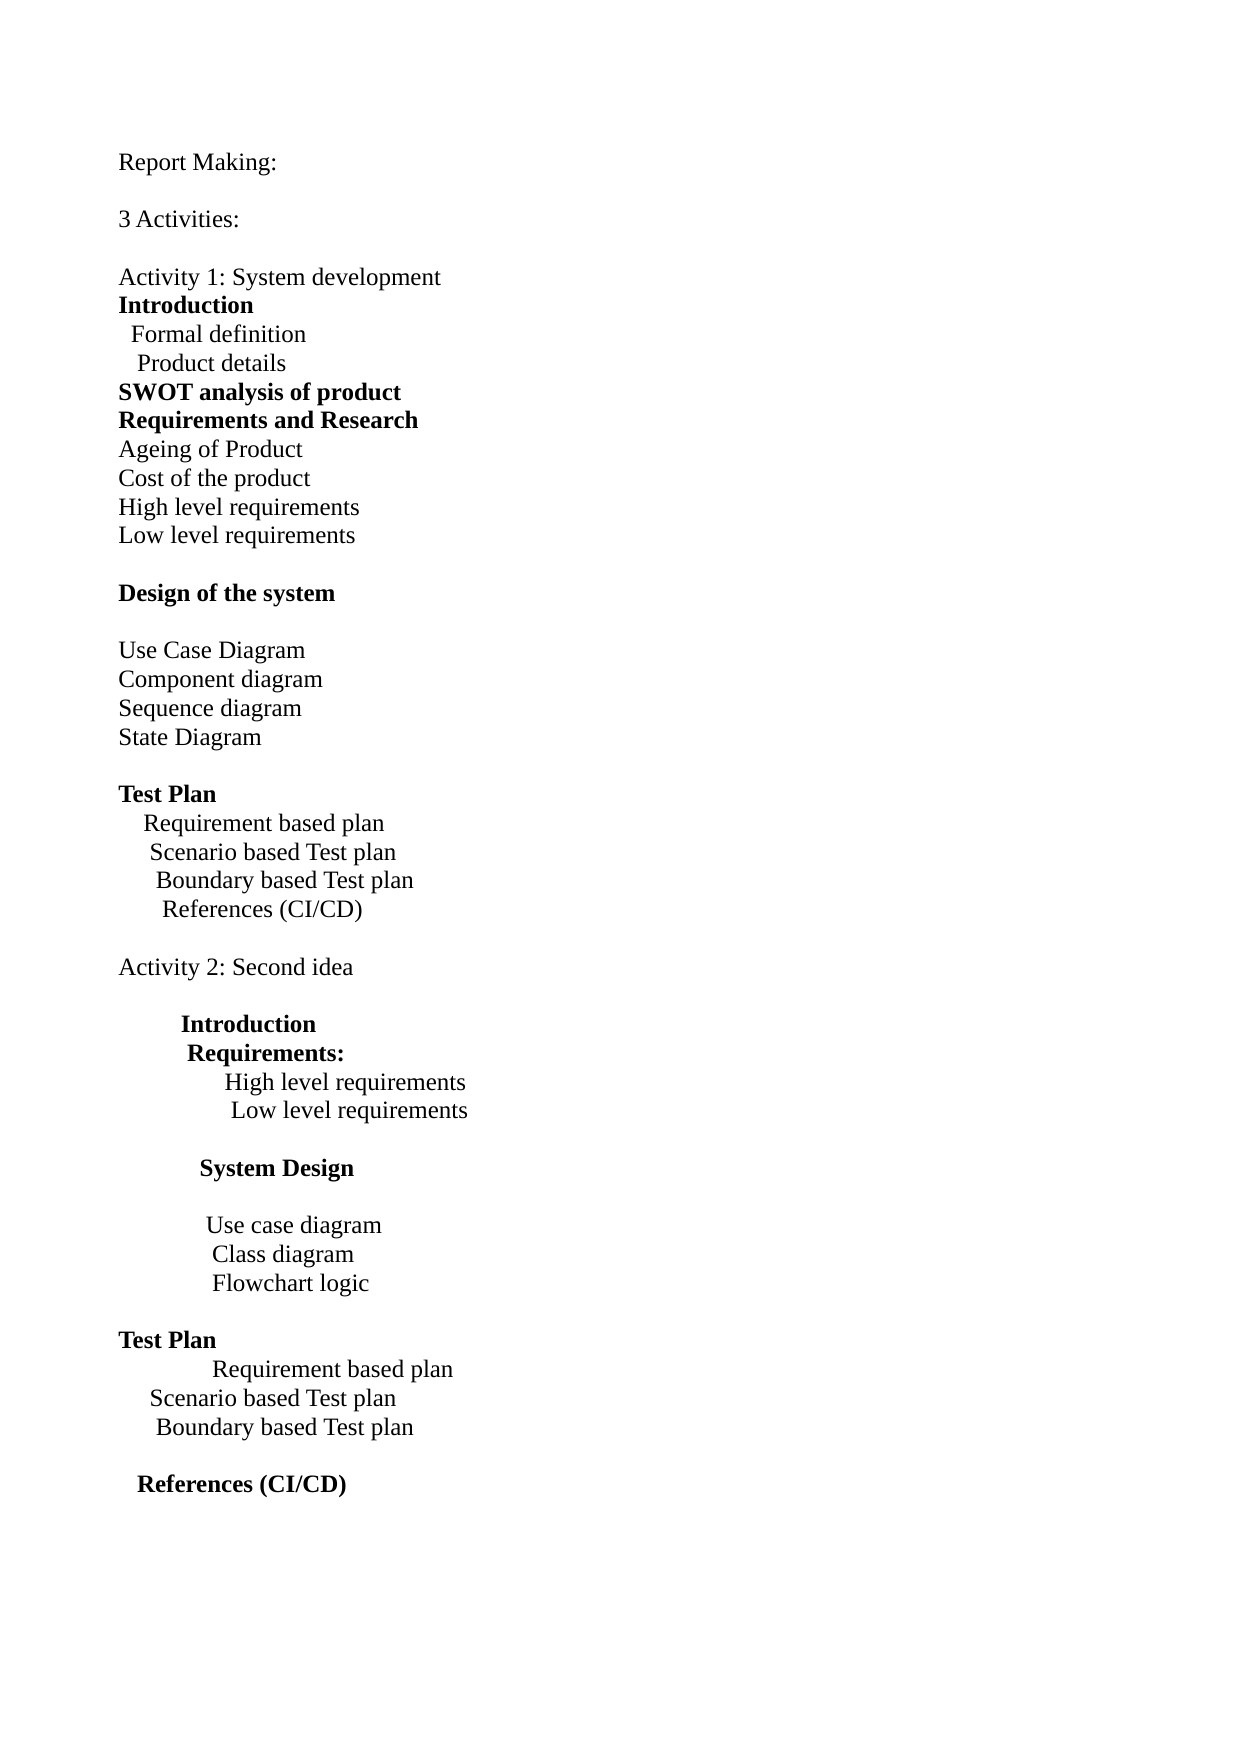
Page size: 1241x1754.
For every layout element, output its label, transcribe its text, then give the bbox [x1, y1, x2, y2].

text References (CI/CD) [118, 1469, 1122, 1498]
text 3 Activities: [118, 204, 1122, 233]
text Sequence diagram [118, 693, 1122, 722]
text Design of the system [118, 578, 1122, 607]
text Low level requirements [118, 1096, 1122, 1124]
text Test Plan [118, 779, 1122, 808]
text Formal definition [118, 319, 1122, 348]
text Activity 2: Second idea [118, 952, 1122, 981]
text Product details [118, 348, 1122, 377]
text Flowchart logic [118, 1268, 1122, 1297]
text Component diagram [118, 664, 1122, 693]
text Introduction [118, 291, 1122, 319]
text Requirements and Research [118, 406, 1122, 434]
text Scenario based Test plan [118, 1383, 1122, 1412]
text Requirements: [118, 1038, 1122, 1067]
text Scenario based Test plan [118, 837, 1122, 866]
text Report Making: [118, 147, 1122, 176]
text System Design [118, 1153, 1122, 1182]
text Class diagram [118, 1239, 1122, 1268]
text Requirement based plan [118, 808, 1122, 837]
text Test Plan [118, 1326, 1122, 1354]
text Ageing of Product [118, 434, 1122, 463]
text State Diagram [118, 722, 1122, 751]
text Introduction [118, 1009, 1122, 1038]
text Requirement based plan [118, 1354, 1122, 1383]
text High level requirements [118, 1067, 1122, 1096]
text Activity 1: System development [118, 262, 1122, 291]
text References (CI/CD) [118, 894, 1122, 923]
text Boundary based Test plan [118, 866, 1122, 894]
text SWOT analysis of product [118, 377, 1122, 406]
text Use case diagram [118, 1211, 1122, 1239]
text High level requirements [118, 492, 1122, 521]
text Low level requirements [118, 521, 1122, 549]
text Cost of the product [118, 463, 1122, 492]
text Boundary based Test plan [118, 1412, 1122, 1441]
text Use Case Diagram [118, 636, 1122, 664]
